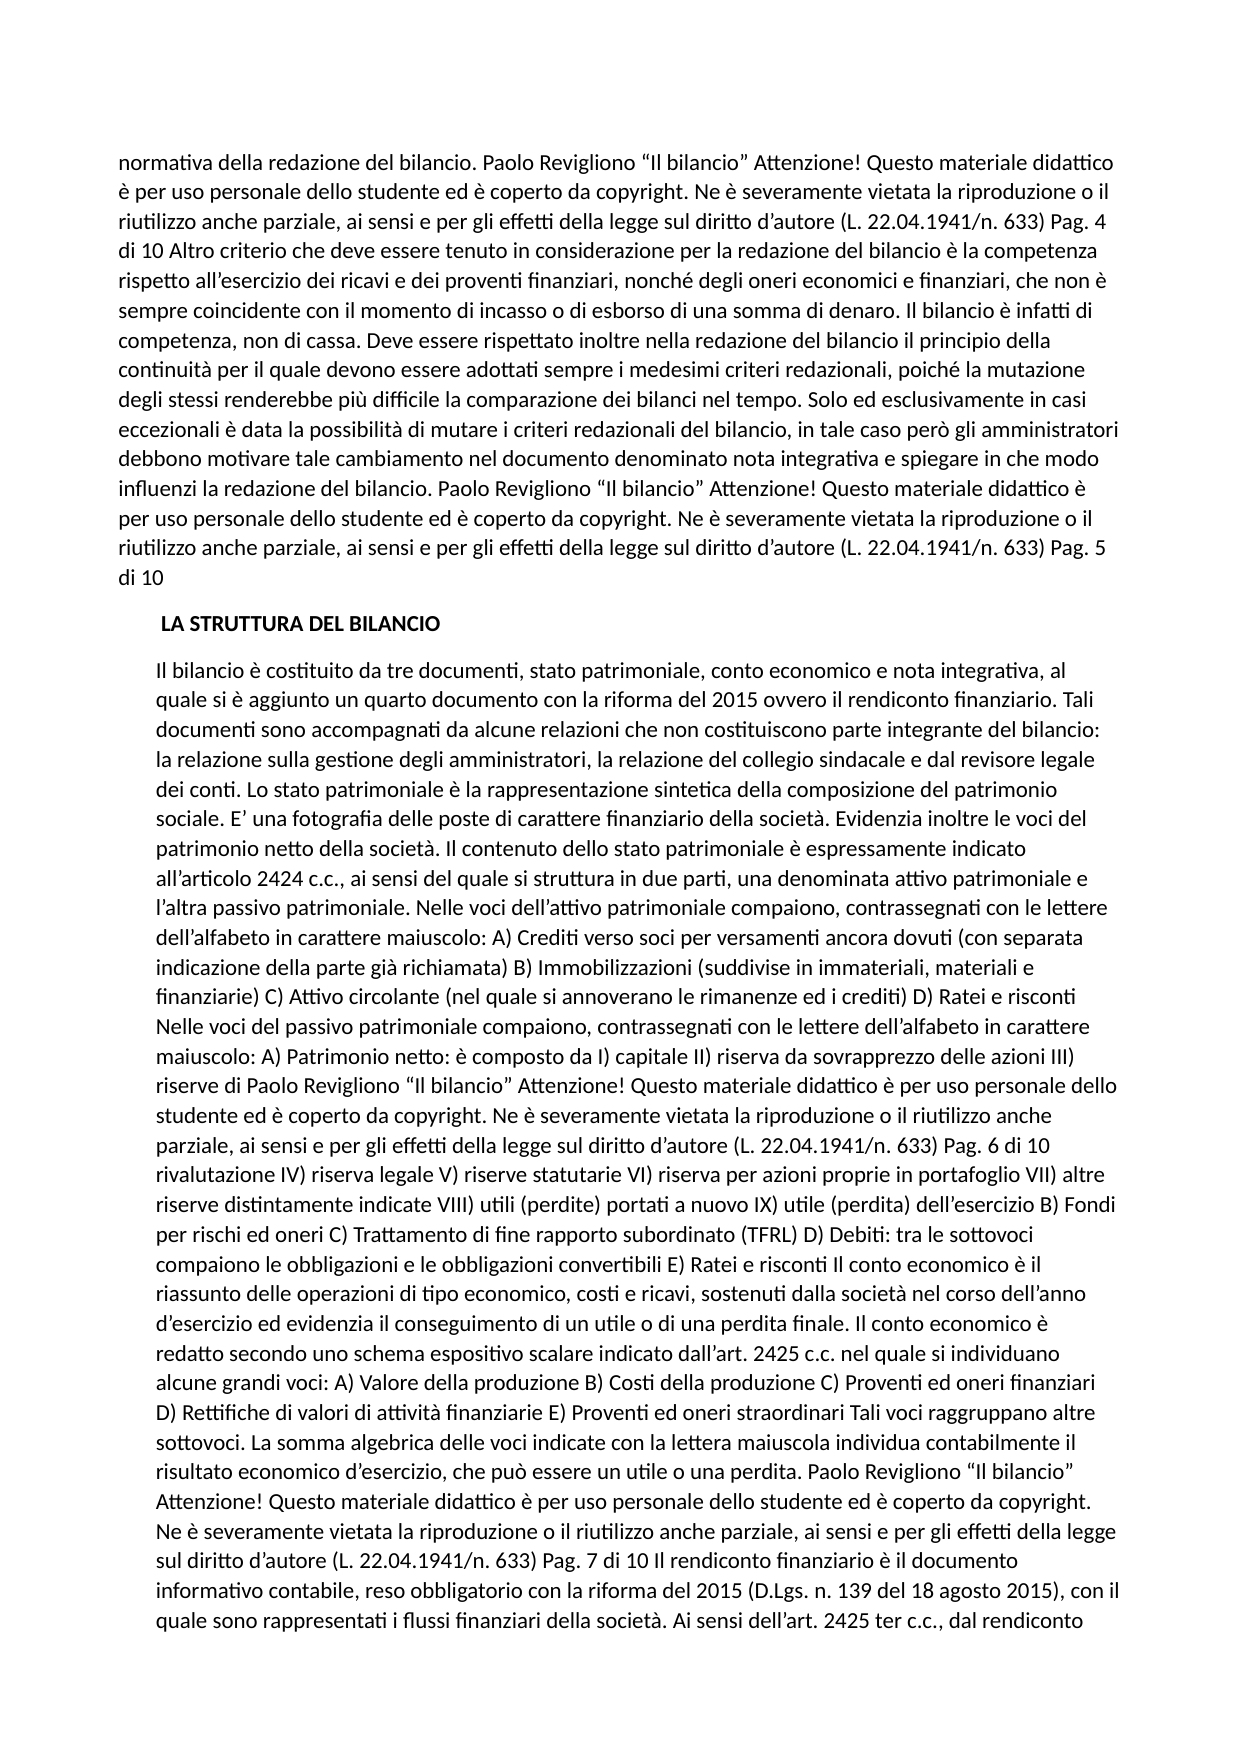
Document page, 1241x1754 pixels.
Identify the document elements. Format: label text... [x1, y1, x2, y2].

text LA STRUTTURA DEL BILANCIO [156, 609, 1122, 638]
text normativa della redazione del bilancio. Paolo Revigliono “Il bilancio” Attenzione! Questo materiale didattico è per uso personale dello studente ed è coperto da copyright. Ne è severamente vietata la riproduzione o il riutilizzo anche parziale, ai sensi e per gli effetti della legge sul diritto d’autore (L. 22.04.1941/n. 633) Pag. 4 di 10 Altro criterio che deve essere tenuto in considerazione per la redazione del bilancio è la competenza rispetto all’esercizio dei ricavi e dei proventi finanziari, nonché degli oneri economici e finanziari, che non è sempre coincidente con il momento di incasso o di esborso di una somma di denaro. Il bilancio è infatti di competenza, non di cassa. Deve essere rispettato inoltre nella redazione del bilancio il principio della continuità per il quale devono essere adottati sempre i medesimi criteri redazionali, poiché la mutazione degli stessi renderebbe più difficile la comparazione dei bilanci nel tempo. Solo ed esclusivamente in casi eccezionali è data la possibilità di mutare i criteri redazionali del bilancio, in tale caso però gli amministratori debbono motivare tale cambiamento nel documento denominato nota integrativa e spiegare in che modo influenzi la redazione del bilancio. Paolo Revigliono “Il bilancio” Attenzione! Questo materiale didattico è per uso personale dello studente ed è coperto da copyright. Ne è severamente vietata la riproduzione o il riutilizzo anche parziale, ai sensi e per gli effetti della legge sul diritto d’autore (L. 22.04.1941/n. 633) Pag. 5 di 10 [118, 148, 1122, 591]
text Il bilancio è costituito da tre documenti, stato patrimoniale, conto economico e nota integrativa, al quale si è aggiunto un quarto documento con la riforma del 2015 ovvero il rendiconto finanziario. Tali documenti sono accompagnati da alcune relazioni che non costituiscono parte integrante del bilancio: la relazione sulla gestione degli amministratori, la relazione del collegio sindacale e dal revisore legale dei conti. Lo stato patrimoniale è la rappresentazione sintetica della composizione del patrimonio sociale. E’ una fotografia delle poste di carattere finanziario della società. Evidenzia inoltre le voci del patrimonio netto della società. Il contenuto dello stato patrimoniale è espressamente indicato all’articolo 2424 c.c., ai sensi del quale si struttura in due parti, una denominata attivo patrimoniale e l’altra passivo patrimoniale. Nelle voci dell’attivo patrimoniale compaiono, contrassegnati con le lettere dell’alfabeto in carattere maiuscolo: A) Crediti verso soci per versamenti ancora dovuti (con separata indicazione della parte già richiamata) B) Immobilizzazioni (suddivise in immateriali, materiali e finanziarie) C) Attivo circolante (nel quale si annoverano le rimanenze ed i crediti) D) Ratei e risconti Nelle voci del passivo patrimoniale compaiono, contrassegnati con le lettere dell’alfabeto in carattere maiuscolo: A) Patrimonio netto: è composto da I) capitale II) riserva da sovrapprezzo delle azioni III) riserve di Paolo Revigliono “Il bilancio” Attenzione! Questo materiale didattico è per uso personale dello studente ed è coperto da copyright. Ne è severamente vietata la riproduzione o il riutilizzo anche parziale, ai sensi e per gli effetti della legge sul diritto d’autore (L. 22.04.1941/n. 633) Pag. 6 di 10 rivalutazione IV) riserva legale V) riserve statutarie VI) riserva per azioni proprie in portafoglio VII) altre riserve distintamente indicate VIII) utili (perdite) portati a nuovo IX) utile (perdita) dell’esercizio B) Fondi per rischi ed oneri C) Trattamento di fine rapporto subordinato (TFRL) D) Debiti: tra le sottovoci compaiono le obbligazioni e le obbligazioni convertibili E) Ratei e risconti Il conto economico è il riassunto delle operazioni di tipo economico, costi e ricavi, sostenuti dalla società nel corso dell’anno d’esercizio ed evidenzia il conseguimento di un utile o di una perdita finale. Il conto economico è redatto secondo uno schema espositivo scalare indicato dall’art. 2425 c.c. nel quale si individuano alcune grandi voci: A) Valore della produzione B) Costi della produzione C) Proventi ed oneri finanziari D) Rettifiche di valori di attività finanziarie E) Proventi ed oneri straordinari Tali voci raggruppano altre sottovoci. La somma algebrica delle voci indicate con la lettera maiuscola individua contabilmente il risultato economico d’esercizio, che può essere un utile o una perdita. Paolo Revigliono “Il bilancio” Attenzione! Questo materiale didattico è per uso personale dello studente ed è coperto da copyright. Ne è severamente vietata la riproduzione o il riutilizzo anche parziale, ai sensi e per gli effetti della legge sul diritto d’autore (L. 22.04.1941/n. 633) Pag. 7 di 10 Il rendiconto finanziario è il documento informativo contabile, reso obbligatorio con la riforma del 2015 (D.Lgs. n. 139 del 18 agosto 2015), con il quale sono rappresentati i flussi finanziari della società. Ai sensi dell’art. 2425 ter c.c., dal rendiconto [156, 656, 1122, 1634]
